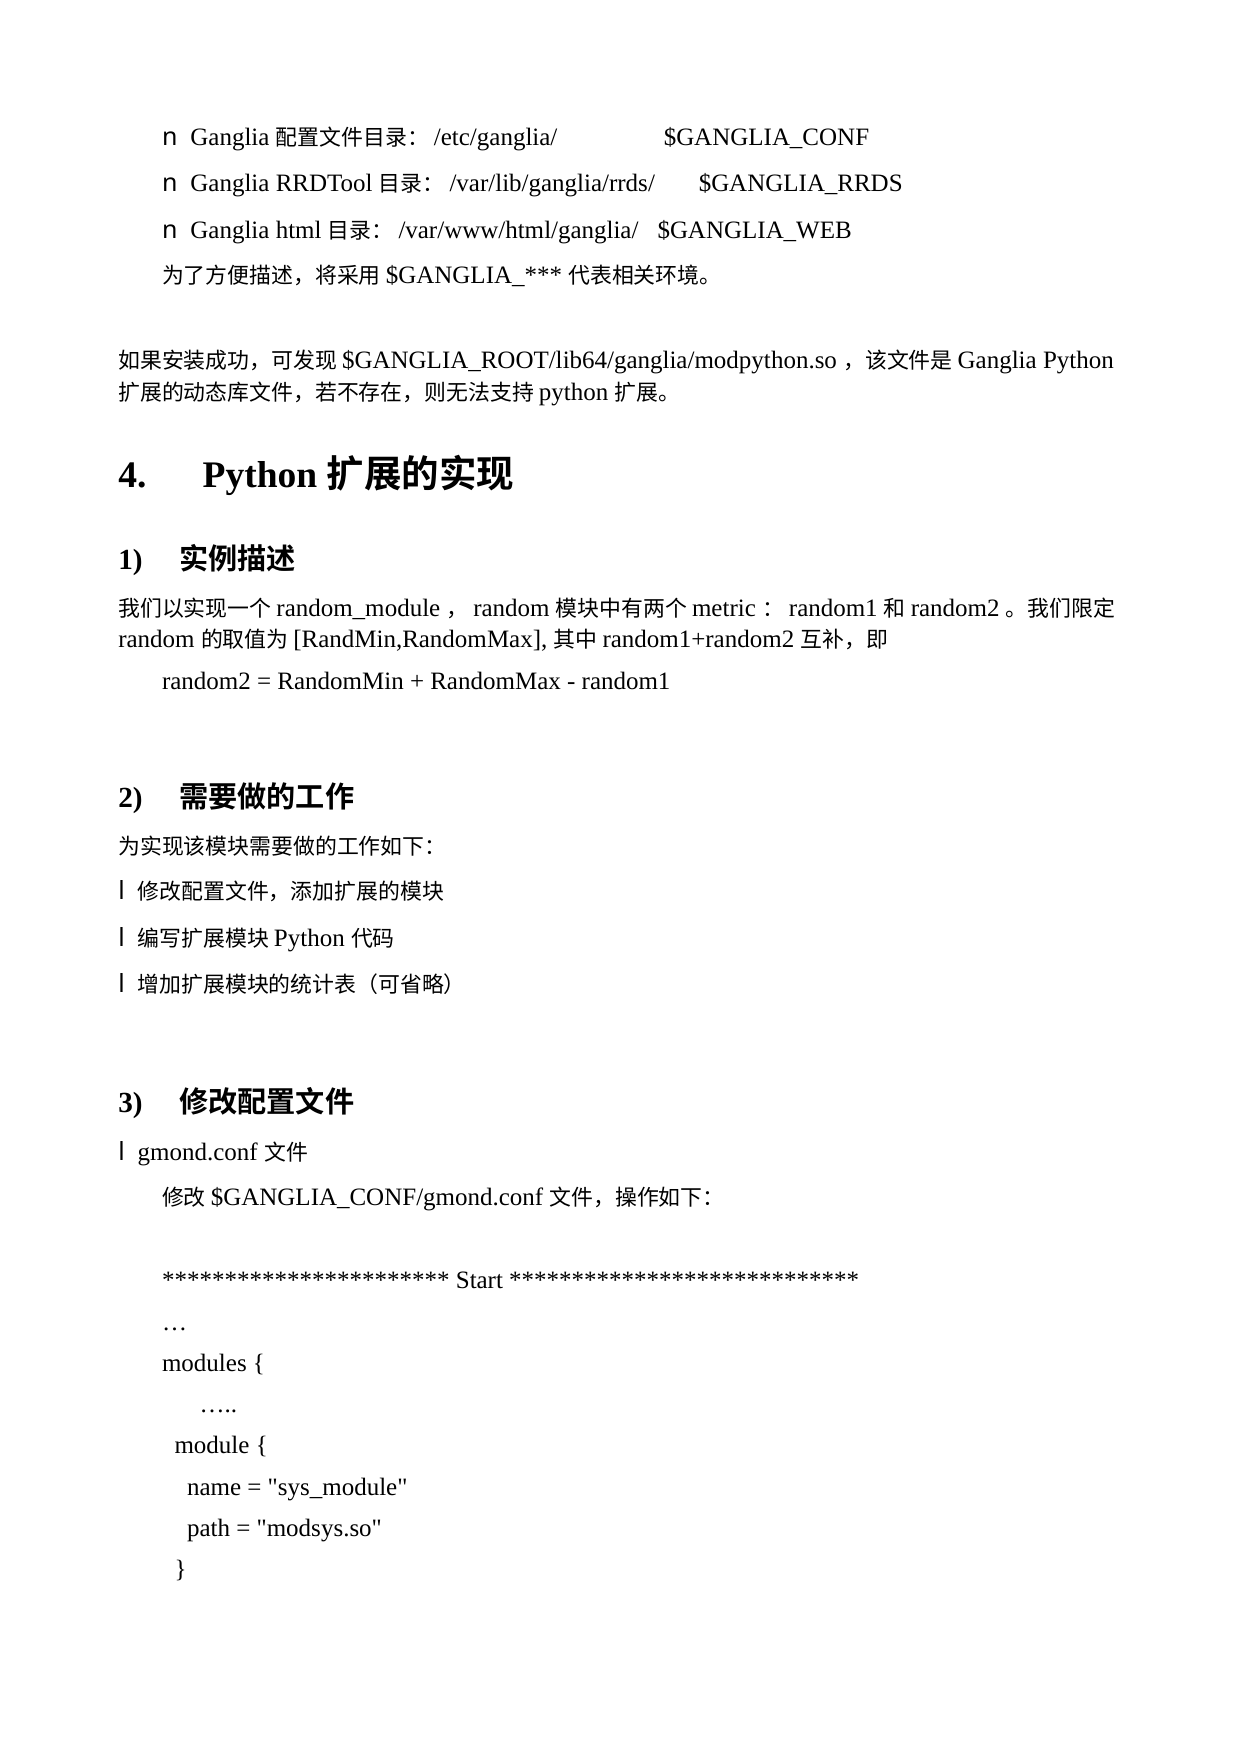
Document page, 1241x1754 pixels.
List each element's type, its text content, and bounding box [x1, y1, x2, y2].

subtitle 4. Python 扩展的实现 [118, 444, 1122, 498]
text ….. [162, 1389, 1122, 1418]
text name = "sys_module" [162, 1472, 1122, 1501]
text … [118, 1307, 1122, 1336]
text *********************** Start **************************** [118, 1266, 1122, 1294]
text n Ganglia html 目录： /var/www/html/ganglia/ $GANGLIA_WEB [162, 211, 1122, 245]
text l 编写扩展模块 Python 代码 [118, 919, 1122, 953]
text 为实现该模块需要做的工作如下： [118, 829, 1122, 860]
subtitle 2) 需要做的工作 [118, 774, 1122, 816]
text n Ganglia RRDTool 目录： /var/lib/ganglia/rrds/ $GANGLIA_RRDS [162, 165, 1122, 199]
subtitle 1) 实例描述 [118, 536, 1122, 578]
text l gmond.conf 文件 [118, 1134, 1122, 1168]
text l 修改配置文件，添加扩展的模块 [118, 873, 1122, 907]
text } [162, 1554, 1122, 1583]
text 我们以实现一个 random_module ， random 模块中有两个 metric ： random1 和 random2 。我们限定 random 的取值为 [RandMin,RandomMax], 其中 random1+random2 互补，即 [118, 591, 1122, 654]
text 修改 $GANGLIA_CONF/gmond.conf 文件，操作如下： [162, 1180, 1122, 1212]
text modules { [162, 1348, 1122, 1377]
text n Ganglia 配置文件目录： /etc/ganglia/ $GANGLIA_CONF [162, 118, 1122, 152]
text path = "modsys.so" [162, 1513, 1122, 1542]
text random2 = RandomMin + RandomMax - random1 [118, 666, 1122, 695]
text 如果安装成功，可发现 $GANGLIA_ROOT/lib64/ganglia/modpython.so ，该文件是 Ganglia Python 扩展的动态库文件，若不存在，则无法支持 python 扩展。 [118, 343, 1122, 407]
subtitle 3) 修改配置文件 [118, 1079, 1122, 1121]
text 为了方便描述，将采用 $GANGLIA_*** 代表相关环境。 [162, 258, 1122, 289]
text module { [162, 1431, 1122, 1459]
text l 增加扩展模块的统计表（可省略） [118, 966, 1122, 1000]
